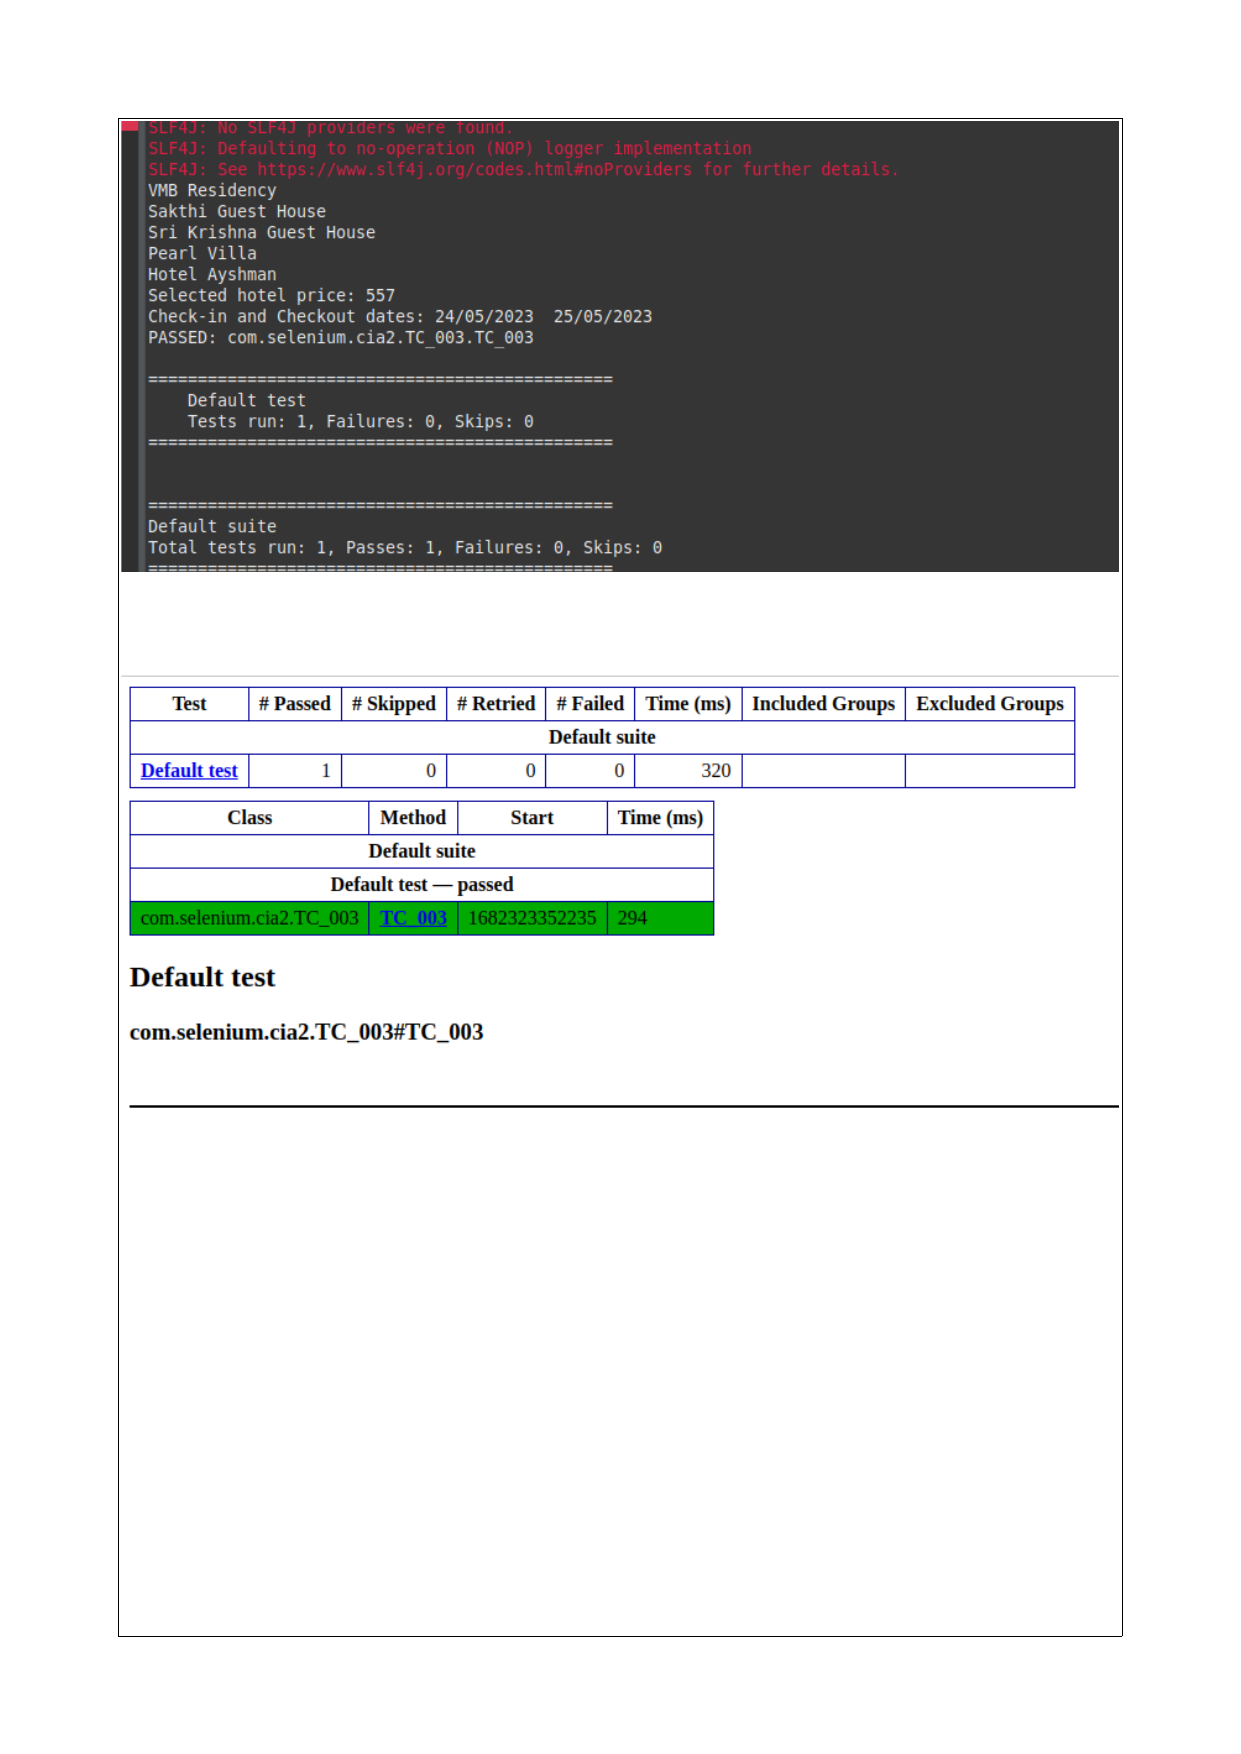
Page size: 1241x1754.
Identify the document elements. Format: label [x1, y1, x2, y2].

picture [121, 667, 1119, 1119]
picture [121, 121, 1119, 572]
